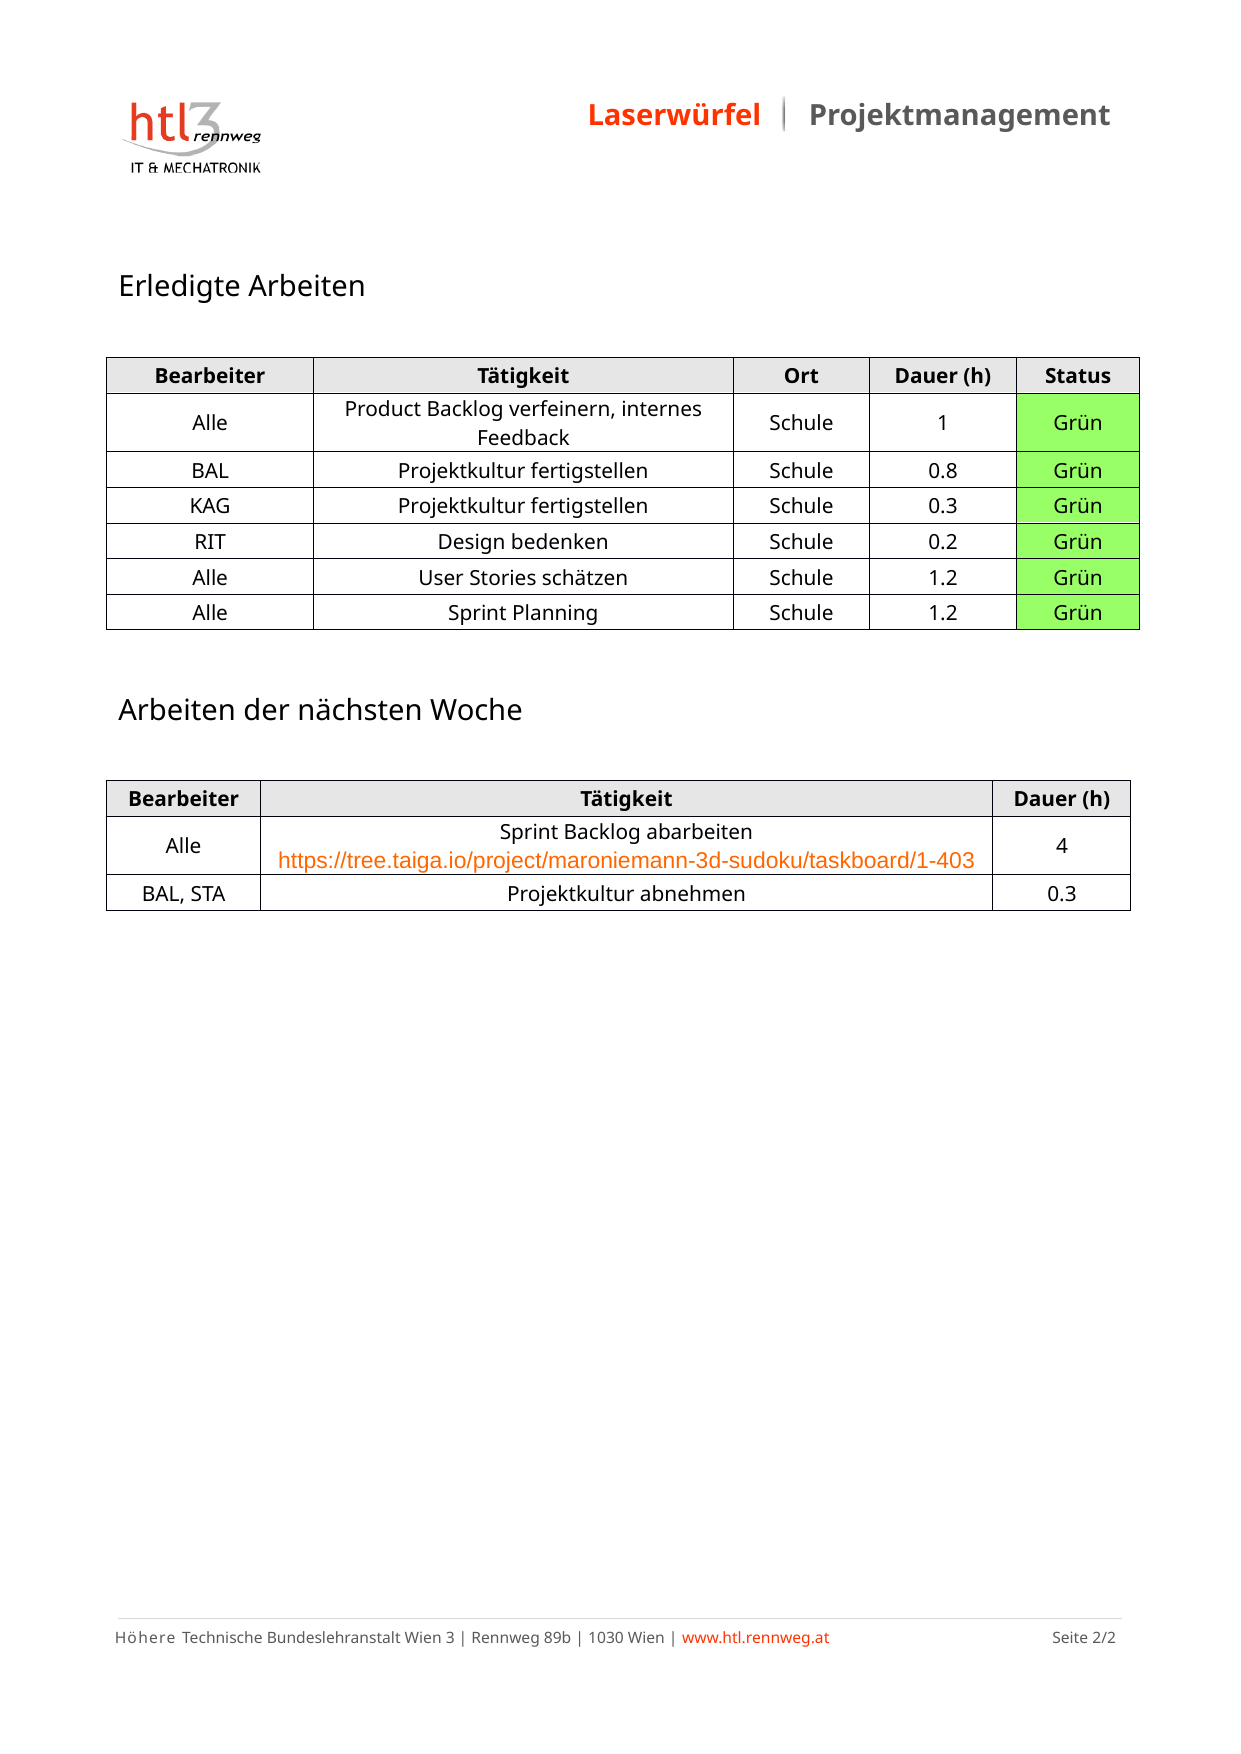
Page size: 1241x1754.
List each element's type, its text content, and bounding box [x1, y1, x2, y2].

table_cell Schule [734, 524, 869, 558]
table_cell Grün [1017, 488, 1139, 522]
subtitle Arbeiten der nächsten Woche [118, 697, 1122, 726]
table_cell Projektkultur fertigstellen [314, 452, 733, 487]
subtitle Erledigte Arbeiten [118, 273, 1122, 303]
table_cell Alle [107, 394, 313, 451]
table_cell Grün [1017, 524, 1139, 558]
table_header Bearbeiter [107, 781, 260, 816]
table_cell Alle [107, 817, 260, 874]
table_cell Projektkultur abnehmen [261, 875, 992, 910]
table_cell Projektkultur fertigstellen [314, 488, 733, 522]
table_header Bearbeiter [107, 358, 313, 392]
table_header Tätigkeit [261, 781, 992, 816]
table_cell Grün [1017, 595, 1139, 629]
table_cell 0.2 [870, 524, 1016, 558]
table_cell User Stories schätzen [314, 559, 733, 594]
table_cell Grün [1017, 394, 1139, 451]
table_cell Grün [1017, 559, 1139, 594]
table_cell 1.2 [870, 595, 1016, 629]
table_cell Schule [734, 488, 869, 522]
table_cell Sprint Planning [314, 595, 733, 629]
table_cell 1.2 [870, 559, 1016, 594]
table_cell Sprint Backlog abarbeiten https://tree.taiga.io/project/maroniemann-3d-sudoku/taskboard/1-403 [261, 817, 992, 874]
table_cell Design bedenken [314, 524, 733, 558]
table_cell 0.3 [870, 488, 1016, 522]
table_header Tätigkeit [314, 358, 733, 392]
table_cell Schule [734, 394, 869, 451]
table_cell Grün [1017, 452, 1139, 487]
table_header Dauer (h) [993, 781, 1130, 816]
table_cell 1 [870, 394, 1016, 451]
table_cell Schule [734, 595, 869, 629]
table_cell 0.8 [870, 452, 1016, 487]
table_header Ort [734, 358, 869, 392]
table_cell BAL, STA [107, 875, 260, 910]
table_cell Alle [107, 595, 313, 629]
table_header Status [1017, 358, 1139, 392]
table_header Dauer (h) [870, 358, 1016, 392]
table_cell Schule [734, 452, 869, 487]
table_cell Alle [107, 559, 313, 594]
table_cell Schule [734, 559, 869, 594]
table_cell Product Backlog verfeinern, internes Feedback [314, 394, 733, 451]
table_cell RIT [107, 524, 313, 558]
table_cell 0.3 [993, 875, 1130, 910]
table_cell KAG [107, 488, 313, 522]
table_cell 4 [993, 817, 1130, 874]
table_cell BAL [107, 452, 313, 487]
